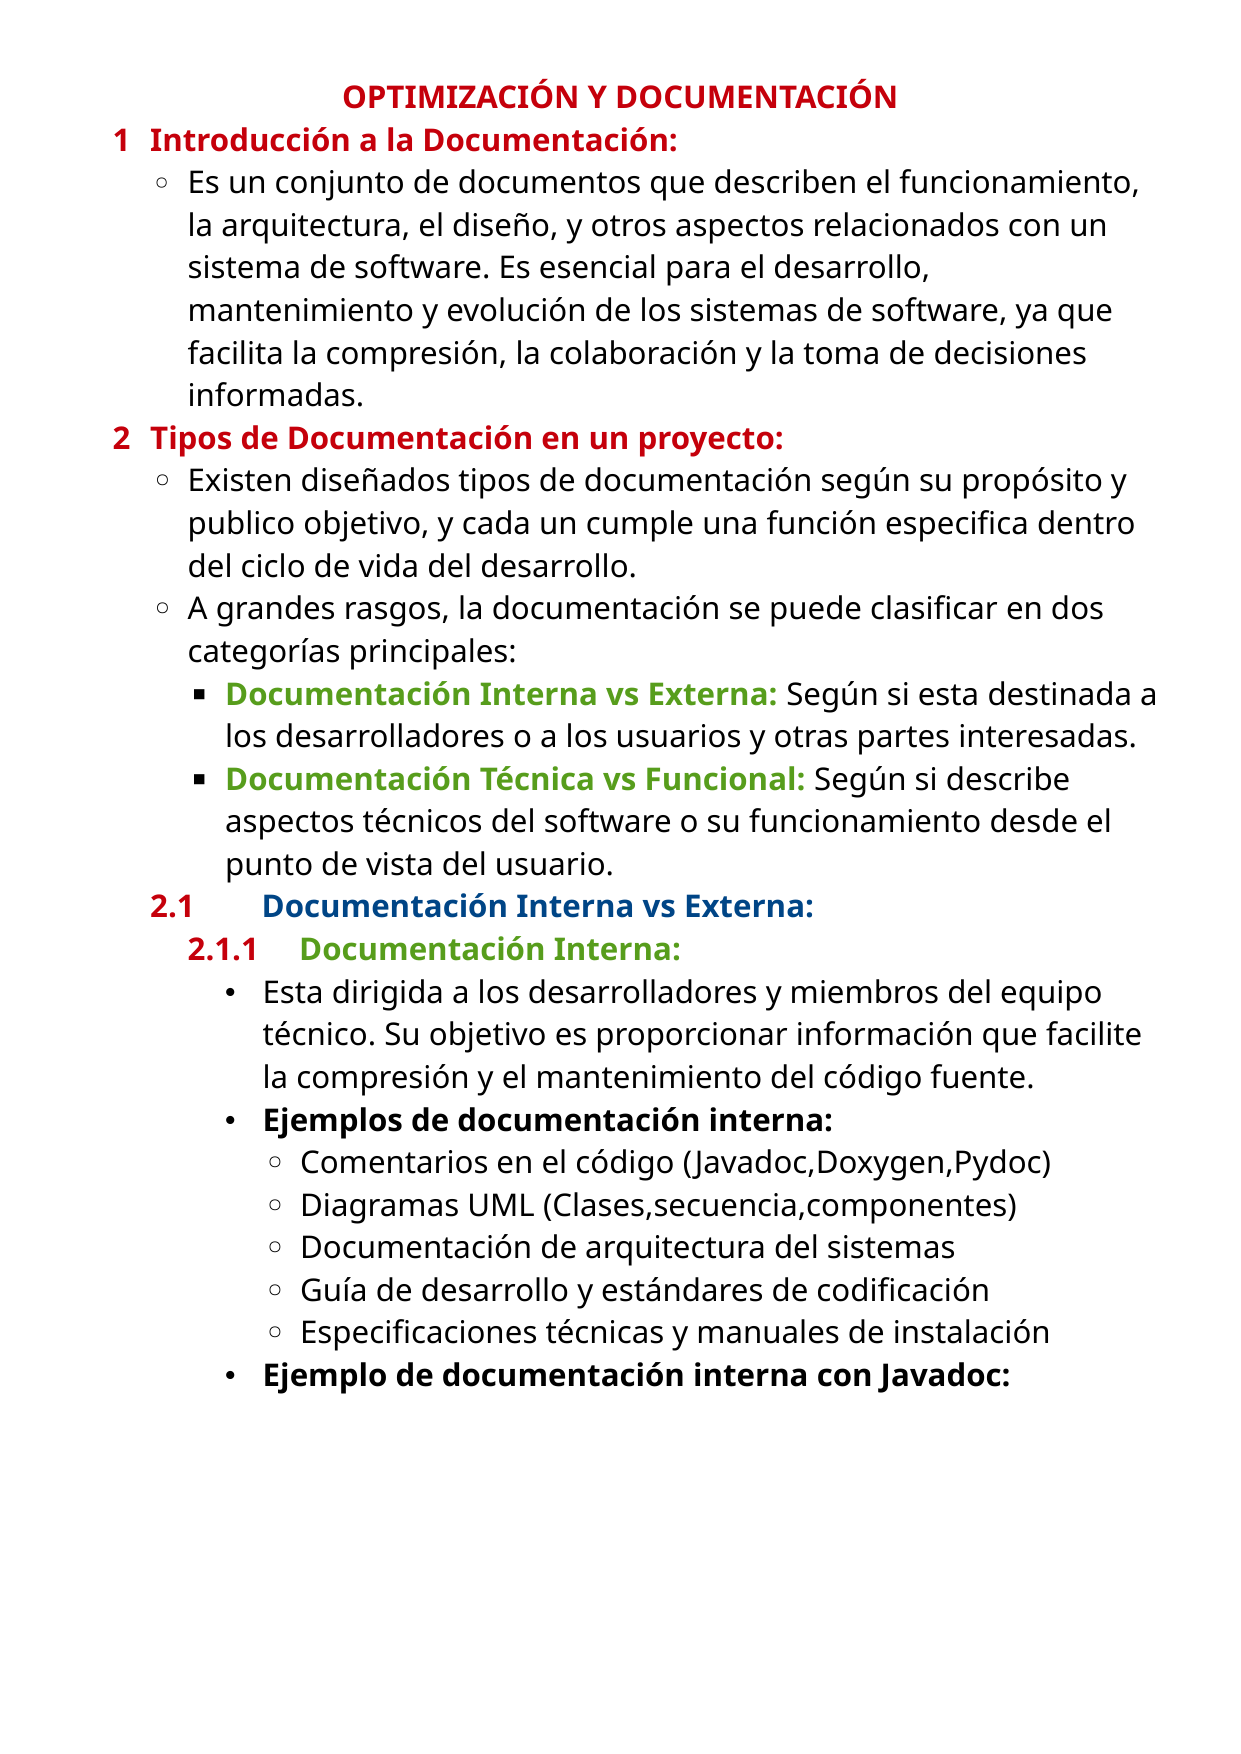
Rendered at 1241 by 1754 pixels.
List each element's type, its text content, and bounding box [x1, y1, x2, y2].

list Ejemplo de documentación interna con Javadoc: [225, 1353, 1165, 1396]
text OPTIMIZACIÓN Y DOCUMENTACIÓN [75, 75, 1165, 118]
list Documentación Técnica vs Funcional: Según si describe aspectos técnicos del software o su funcionamiento desde el punto de vista del usuario. [187, 757, 1165, 884]
list Esta dirigida a los desarrolladores y miembros del equipo técnico. Su objetivo es proporcionar información que facilite la compresión y el mantenimiento del código fuente. [225, 970, 1165, 1097]
list Existen diseñados tipos de documentación según su propósito y publico objetivo, y cada un cumple una función especifica dentro del ciclo de vida del desarrollo. [150, 458, 1165, 586]
list Documentación Interna vs Externa: Según si esta destinada a los desarrolladores o a los usuarios y otras partes interesadas. [187, 671, 1165, 757]
list Especificaciones técnicas y manuales de instalación [262, 1311, 1165, 1353]
list Ejemplos de documentación interna: [225, 1097, 1165, 1140]
list Introducción a la Documentación: [112, 118, 1165, 160]
list A grandes rasgos, la documentación se puede clasificar en dos categorías principales: [150, 586, 1165, 671]
list Documentación Interna: [187, 927, 1165, 970]
list Comentarios en el código (Javadoc,Doxygen,Pydoc) [262, 1140, 1165, 1183]
list Guía de desarrollo y estándares de codificación [262, 1268, 1165, 1311]
list Documentación de arquitectura del sistemas [262, 1225, 1165, 1268]
list Documentación Interna vs Externa: [150, 884, 1165, 927]
list Diagramas UML (Clases,secuencia,componentes) [262, 1183, 1165, 1225]
list Tipos de Documentación en un proyecto: [112, 416, 1165, 458]
list Es un conjunto de documentos que describen el funcionamiento, la arquitectura, el diseño, y otros aspectos relacionados con un sistema de software. Es esencial para el desarrollo, mantenimiento y evolución de los sistemas de software, ya que facilita la compresión, la colaboración y la toma de decisiones informadas. [150, 160, 1165, 416]
